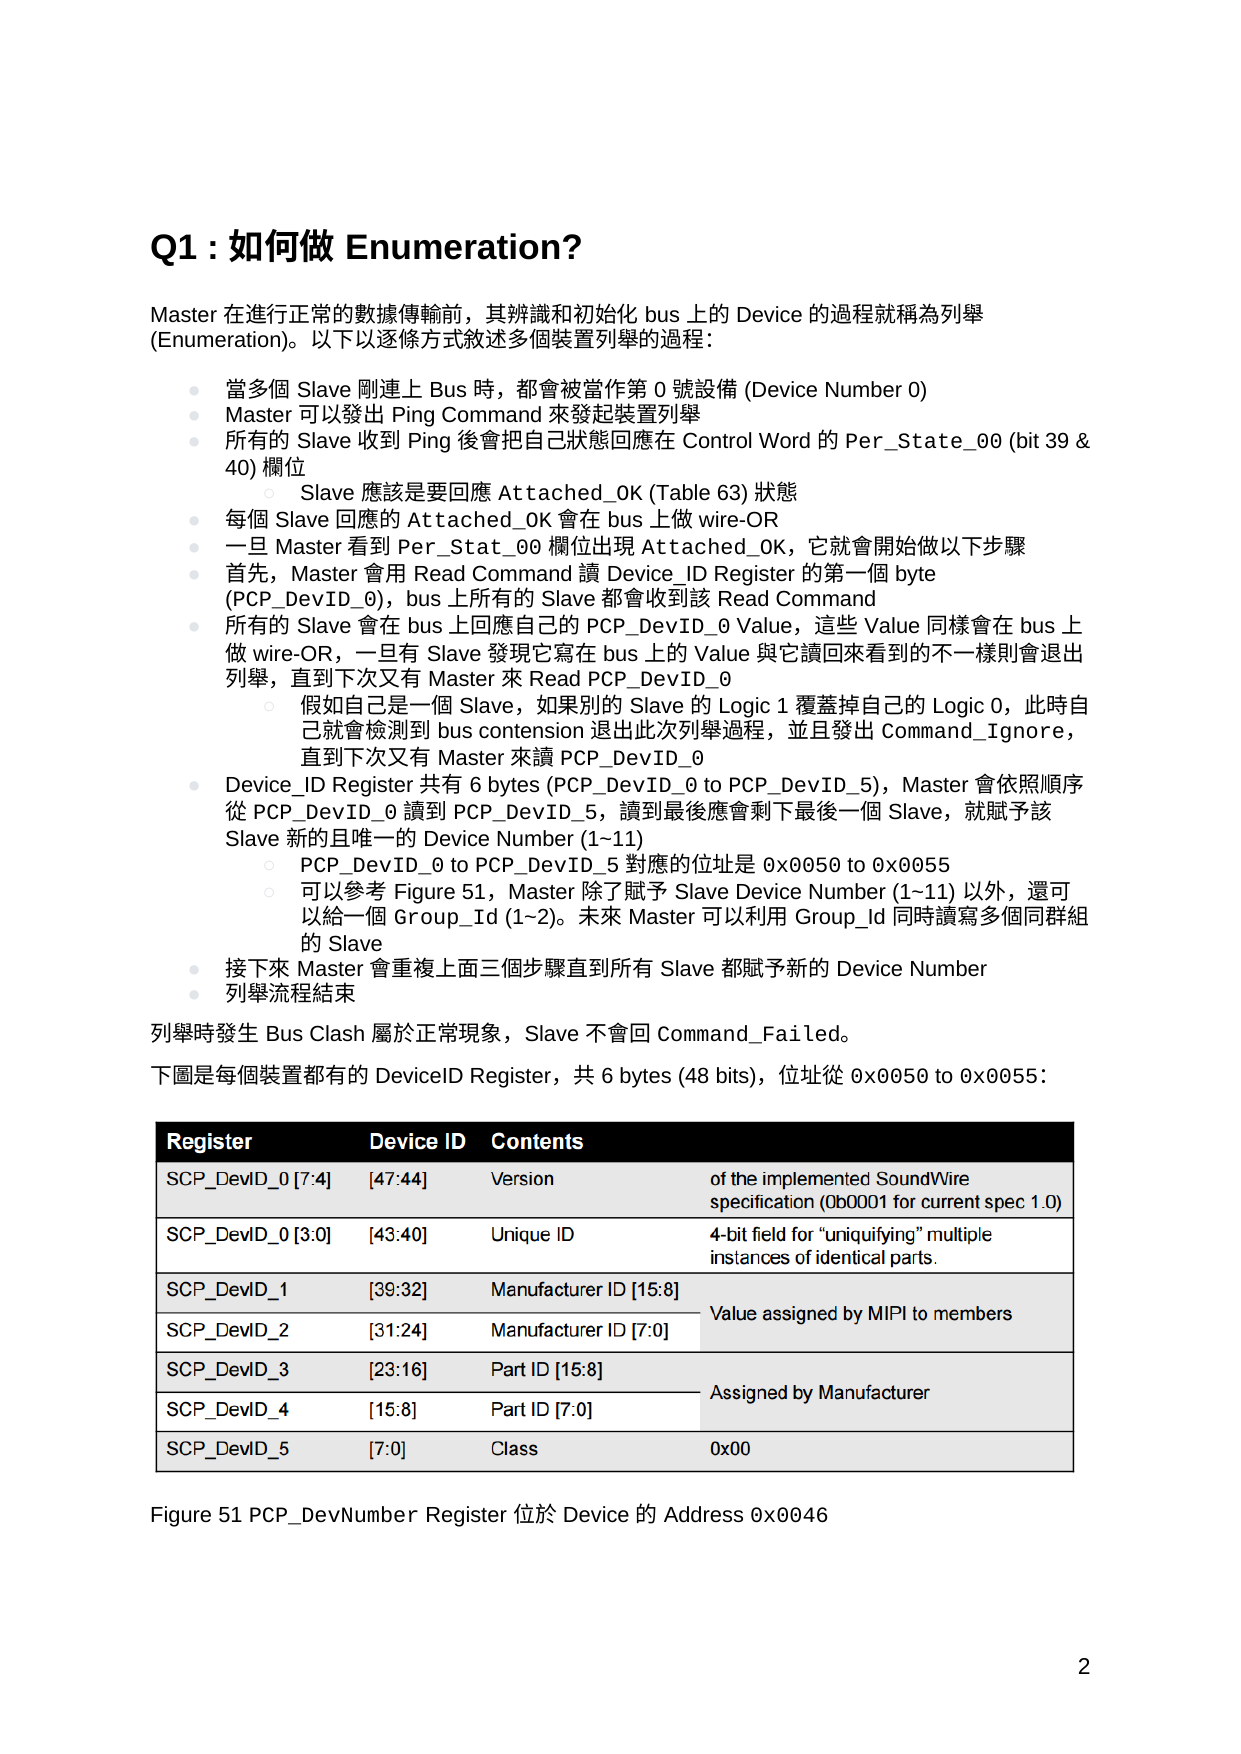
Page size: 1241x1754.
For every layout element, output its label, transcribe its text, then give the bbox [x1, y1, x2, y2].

list 可以參考 Figure 51，Master 除了賦予 Slave Device Number (1~11) 以外，還可以給一個 Group_Id (1~2)。未來 Master 可以利用 Group_Id 同時讀寫多個同群組的 Slave [262, 878, 1090, 956]
list 列舉流程結束 [187, 981, 1090, 1006]
text 下圖是每個裝置都有的 DeviceID Register，共 6 bytes (48 bits)，位址從 0x0050 to 0x0055： [150, 1063, 1090, 1090]
list Master 可以發出 Ping Command 來發起裝置列舉 [187, 402, 1090, 427]
list 當多個 Slave 剛連上 Bus 時，都會被當作第 0 號設備 (Device Number 0) [187, 377, 1090, 402]
list PCP_DevID_0 to PCP_DevID_5 對應的位址是 0x0050 to 0x0055 [262, 851, 1090, 878]
list 所有的 Slave 會在 bus 上回應自己的 PCP_DevID_0 Value，這些 Value 同樣會在 bus 上做 wire-OR，一旦有 Slave 發現它寫在 bus 上的 Value 與它讀回來看到的不一樣則會退出列舉，直到下次又有 Master 來 Read PCP_DevID_0 [187, 613, 1090, 693]
list 接下來 Master 會重複上面三個步驟直到所有 Slave 都賦予新的 Device Number [187, 956, 1090, 981]
list 首先，Master 會用 Read Command 讀 Device_ID Register 的第一個 byte (PCP_DevID_0)，bus 上所有的 Slave 都會收到該 Read Command [187, 561, 1090, 613]
text Figure 51 PCP_DevNumber Register 位於 Device 的 Address 0x0046 [150, 1502, 1090, 1529]
list 每個 Slave 回應的 Attached_OK 會在 bus 上做 wire-OR [187, 507, 1090, 534]
list Slave 應該是要回應 Attached_OK (Table 63) 狀態 [262, 480, 1090, 507]
text Master 在進行正常的數據傳輸前，其辨識和初始化 bus 上的 Device 的過程就稱為列舉 (Enumeration)。以下以逐條方式敘述多個裝置列舉的過程： [150, 302, 1090, 352]
list 所有的 Slave 收到 Ping 後會把自己狀態回應在 Control Word 的 Per_State_00 (bit 39 & 40) 欄位 [187, 427, 1090, 480]
text 列舉時發生 Bus Clash 屬於正常現象，Slave 不會回 Command_Failed。 [150, 1021, 1090, 1048]
list 一旦 Master 看到 Per_Stat_00 欄位出現 Attached_OK，它就會開始做以下步驟 [187, 534, 1090, 561]
list 假如自己是一個 Slave，如果別的 Slave 的 Logic 1 覆蓋掉自己的 Logic 0，此時自己就會檢測到 bus contension 退出此次列舉過程，並且發出 Command_Ignore，直到下次又有 Master 來讀 PCP_DevID_0 [262, 693, 1090, 772]
list Device_ID Register 共有 6 bytes (PCP_DevID_0 to PCP_DevID_5)，Master 會依照順序從 PCP_DevID_0 讀到 PCP_DevID_5，讀到最後應會剩下最後一個 Slave，就賦予該 Slave 新的且唯一的 Device Number (1~11) [187, 772, 1090, 851]
picture [150, 1114, 1079, 1477]
subtitle Q1 : 如何做 Enumeration? [150, 226, 1090, 267]
